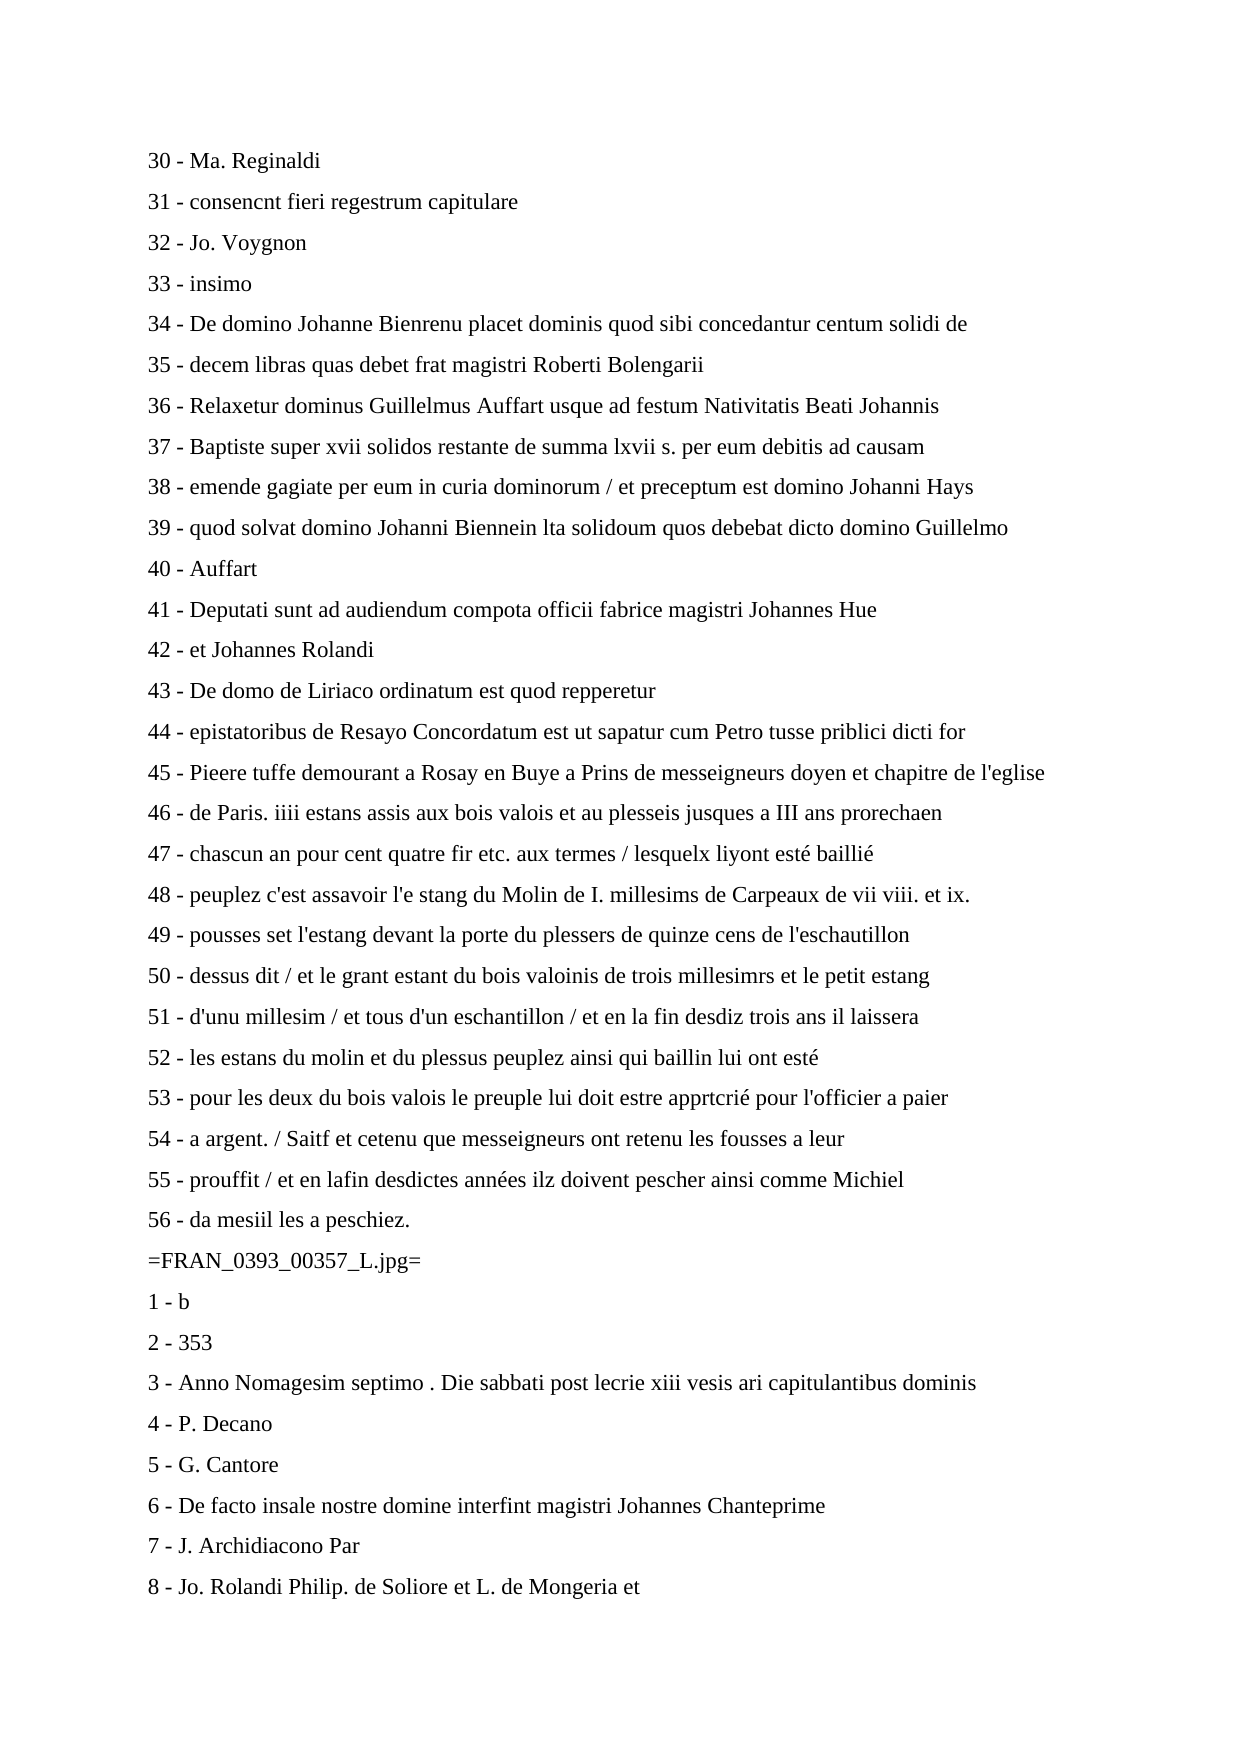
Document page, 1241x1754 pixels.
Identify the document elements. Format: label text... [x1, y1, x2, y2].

text 50 - dessus dit / et le grant estant du bois valoinis de trois millesimrs et le petit estang [148, 962, 1093, 988]
text 36 - Relaxetur dominus Guillelmus Auffart usque ad festum Nativitatis Beati Johannis [148, 392, 1093, 418]
text 7 - J. Archidiacono Par [148, 1532, 1093, 1559]
text 40 - Auffart [148, 555, 1093, 581]
text 49 - pousses set l'estang devant la porte du plessers de quinze cens de l'eschautillon [148, 921, 1093, 948]
text 53 - pour les deux du bois valois le preuple lui doit estre apprtcrié pour l'officier a paier [148, 1084, 1093, 1111]
text =FRAN_0393_00357_L.jpg= [148, 1247, 1093, 1274]
text 46 - de Paris. iiii estans assis aux bois valois et au plesseis jusques a III ans prorechaen [148, 799, 1093, 826]
text 8 - Jo. Rolandi Philip. de Soliore et L. de Mongeria et [148, 1573, 1093, 1599]
text 3 - Anno Nomagesim septimo . Die sabbati post lecrie xiii vesis ari capitulantibus dominis [148, 1369, 1093, 1396]
text 45 - Pieere tuffe demourant a Rosay en Buye a Prins de messeigneurs doyen et chapitre de l'eglise [148, 758, 1093, 785]
text 30 - Ma. Reginaldi [148, 148, 1093, 174]
text 34 - De domino Johanne Bienrenu placet dominis quod sibi concedantur centum solidi de [148, 311, 1093, 337]
text 56 - da mesiil les a peschiez. [148, 1207, 1093, 1233]
text 38 - emende gagiate per eum in curia dominorum / et preceptum est domino Johanni Hays [148, 473, 1093, 500]
text 1 - b [148, 1288, 1093, 1314]
text 2 - 353 [148, 1329, 1093, 1355]
text 42 - et Johannes Rolandi [148, 636, 1093, 663]
text 33 - insimo [148, 270, 1093, 296]
text 54 - a argent. / Saitf et cetenu que messeigneurs ont retenu les fousses a leur [148, 1125, 1093, 1151]
text 31 - consencnt fieri regestrum capitulare [148, 188, 1093, 215]
text 41 - Deputati sunt ad audiendum compota officii fabrice magistri Johannes Hue [148, 596, 1093, 622]
text 37 - Baptiste super xvii solidos restante de summa lxvii s. per eum debitis ad causam [148, 433, 1093, 459]
text 6 - De facto insale nostre domine interfint magistri Johannes Chanteprime [148, 1492, 1093, 1518]
text 51 - d'unu millesim / et tous d'un eschantillon / et en la fin desdiz trois ans il laissera [148, 1003, 1093, 1029]
text 43 - De domo de Liriaco ordinatum est quod repperetur [148, 677, 1093, 703]
text 39 - quod solvat domino Johanni Biennein lta solidoum quos debebat dicto domino Guillelmo [148, 514, 1093, 541]
text 52 - les estans du molin et du plessus peuplez ainsi qui baillin lui ont esté [148, 1044, 1093, 1070]
text 32 - Jo. Voygnon [148, 229, 1093, 255]
text 47 - chascun an pour cent quatre fir etc. aux termes / lesquelx liyont esté baillié [148, 840, 1093, 866]
text 48 - peuplez c'est assavoir l'e stang du Molin de I. millesims de Carpeaux de vii viii. et ix. [148, 881, 1093, 907]
text 5 - G. Cantore [148, 1451, 1093, 1477]
text 55 - prouffit / et en lafin desdictes années ilz doivent pescher ainsi comme Michiel [148, 1166, 1093, 1192]
text 4 - P. Decano [148, 1410, 1093, 1437]
text 35 - decem libras quas debet frat magistri Roberti Bolengarii [148, 351, 1093, 378]
text 44 - epistatoribus de Resayo Concordatum est ut sapatur cum Petro tusse priblici dicti for [148, 718, 1093, 744]
